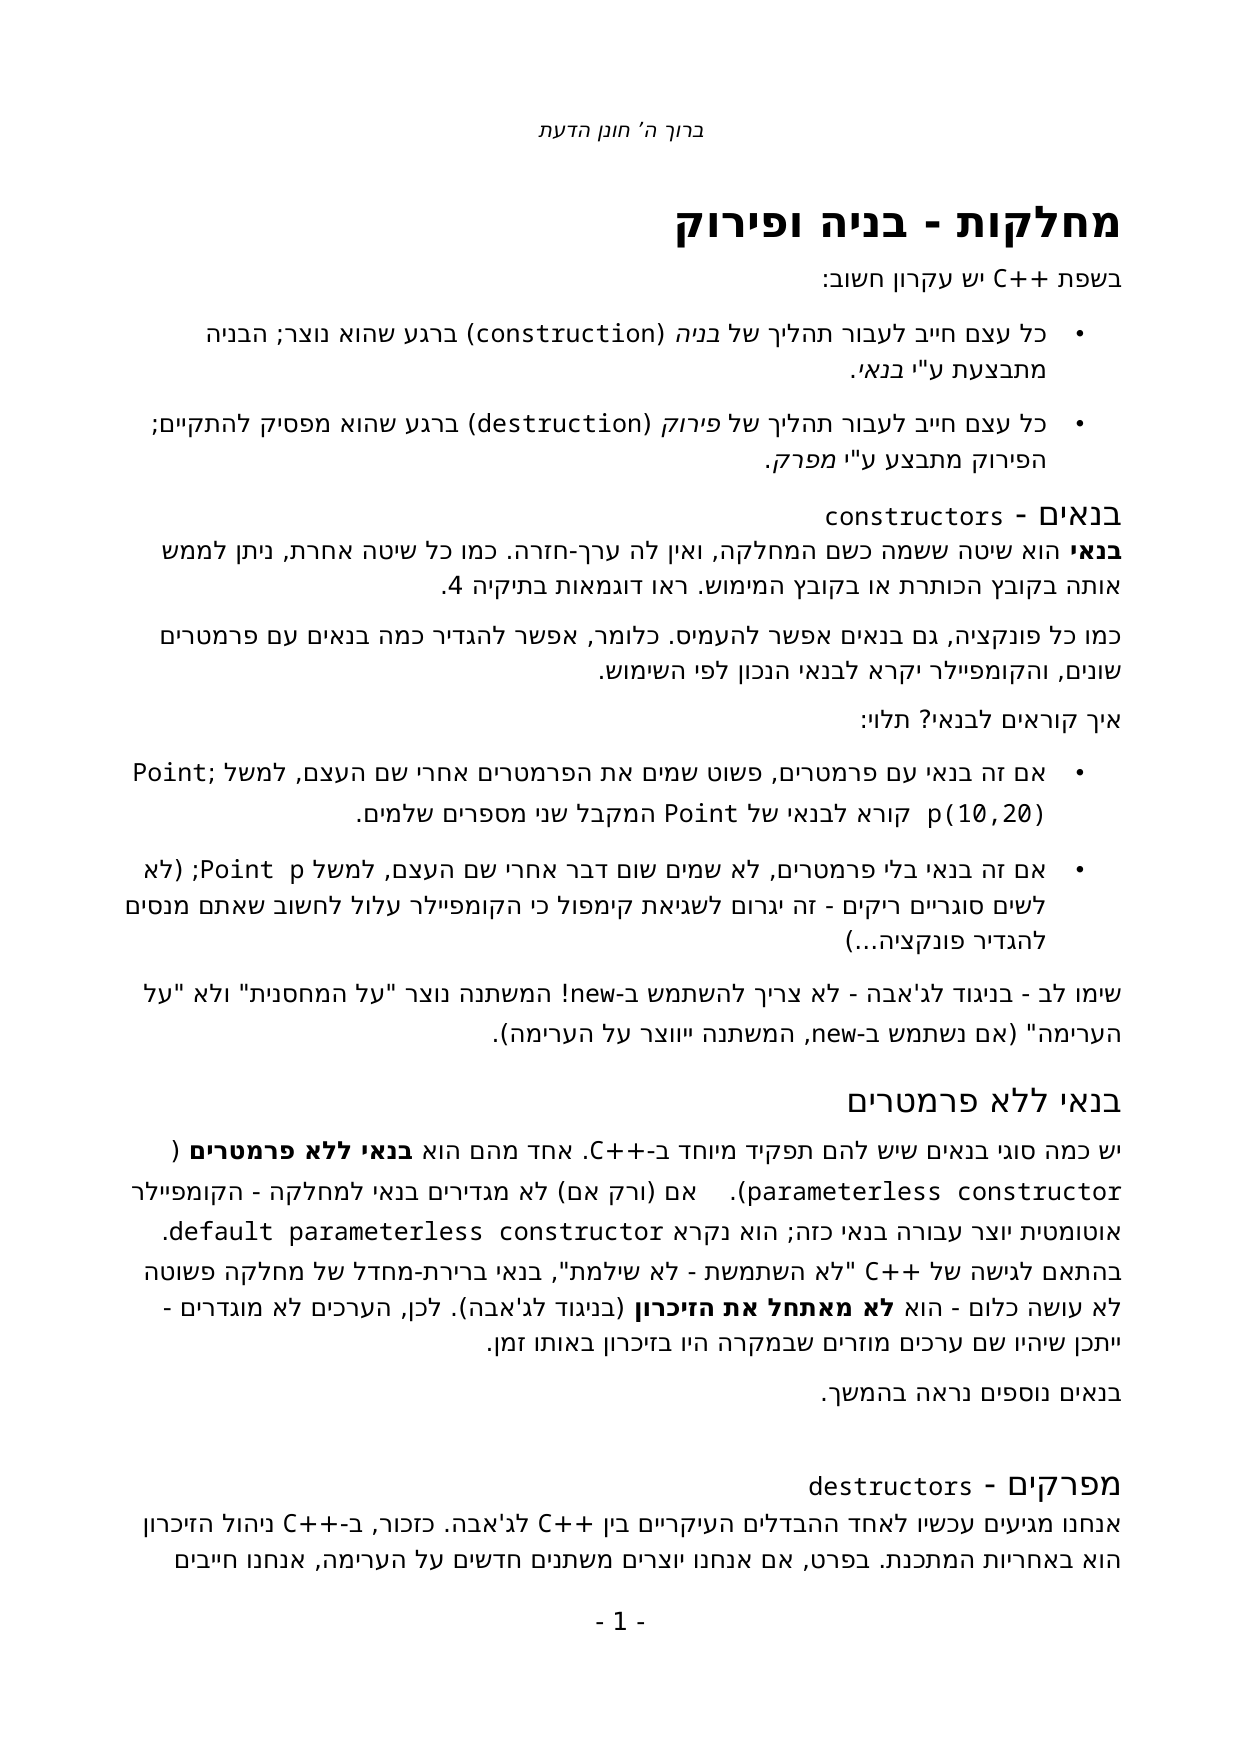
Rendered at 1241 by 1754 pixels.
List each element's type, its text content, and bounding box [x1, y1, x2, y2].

text בנאים נוספים נראה בהמשך. [118, 1378, 1122, 1407]
list כל עצם חייב לעבור תהליך של פירוק (destruction) ברגע שהוא מפסיק להתקיים; הפירוק מתבצע ע"י מפרק. [118, 405, 1084, 474]
list כל עצם חייב לעבור תהליך של בניה (construction) ברגע שהוא נוצר; הבניה מתבצעת ע"י בנאי. [118, 316, 1084, 385]
subtitle מחלקות - בניה ופירוק [118, 197, 1122, 248]
text איך קוראים לבנאי? תלוי: [118, 705, 1122, 734]
text יש כמה סוגי בנאים שיש להם תפקיד מיוחד ב-++C. אחד מהם הוא בנאי ללא פרמטרים (parameterless constructor). אם (ורק אם) לא מגדירים בנאי למחלקה - הקומפיילר אוטומטית יוצר עבורה בנאי כזה; הוא נקרא default parameterless constructor. בהתאם לגישה של ++C "לא השתמשת - לא שילמת", בנאי ברירת-מחדל של מחלקה פשוטה לא עושה כלום - הוא לא מאתחל את הזיכרון (בניגוד לג'אבה). לכן, הערכים לא מוגדרים - ייתכן שיהיו שם ערכים מוזרים שבמקרה היו בזיכרון באותו זמן. [118, 1133, 1122, 1357]
subtitle בנאי ללא פרמטרים [118, 1081, 1122, 1120]
subtitle מפרקים - destructors [118, 1464, 1122, 1503]
list אם זה בנאי עם פרמטרים, פשוט שמים את הפרמטרים אחרי שם העצם, למשל ;Point p(10,20) קורא לבנאי של Point המקבל שני מספרים שלמים. [118, 755, 1084, 830]
list אם זה בנאי בלי פרמטרים, לא שמים שום דבר אחרי שם העצם, למשל Point p; (לא לשים סוגריים ריקים - זה יגרום לשגיאת קימפול כי הקומפיילר עלול לחשוב שאתם מנסים להגדיר פונקציה...) [118, 851, 1084, 955]
text אנחנו מגיעים עכשיו לאחד ההבדלים העיקריים בין ++C לג'אבה. כזכור, ב-++C ניהול הזיכרון הוא באחריות המתכנת. בפרט, אם אנחנו יוצרים משתנים חדשים על הערימה, אנחנו חייבים לוודא שהם משוחררים כשאנחנו כבר לא צריכים אותם יותר. לשם כך, בכל מחלקה שמקצה זיכרון (או מבצעת פעולות אחרות הדורשות משאבי מערכת), חייבים לשים מפרק - destructor. [118, 1506, 1122, 1575]
text כמו כל פונקציה, גם בנאים אפשר להעמיס. כלומר, אפשר להגדיר כמה בנאים עם פרמטרים שונים, והקומפיילר יקרא לבנאי הנכון לפי השימוש. [118, 621, 1122, 685]
subtitle בנאים - constructors [118, 495, 1122, 533]
text שימו לב - בניגוד לג'אבה - לא צריך להשתמש ב-new! המשתנה נוצר "על המחסנית" ולא "על הערימה" (אם נשתמש ב-new, המשתנה ייווצר על הערימה). [118, 976, 1122, 1050]
text בנאי הוא שיטה ששמה כשם המחלקה, ואין לה ערך-חזרה. כמו כל שיטה אחרת, ניתן לממש אותה בקובץ הכותרת או בקובץ המימוש. ראו דוגמאות בתיקיה 4. [118, 536, 1122, 600]
text בשפת ++C יש עקרון חשוב: [118, 260, 1122, 294]
